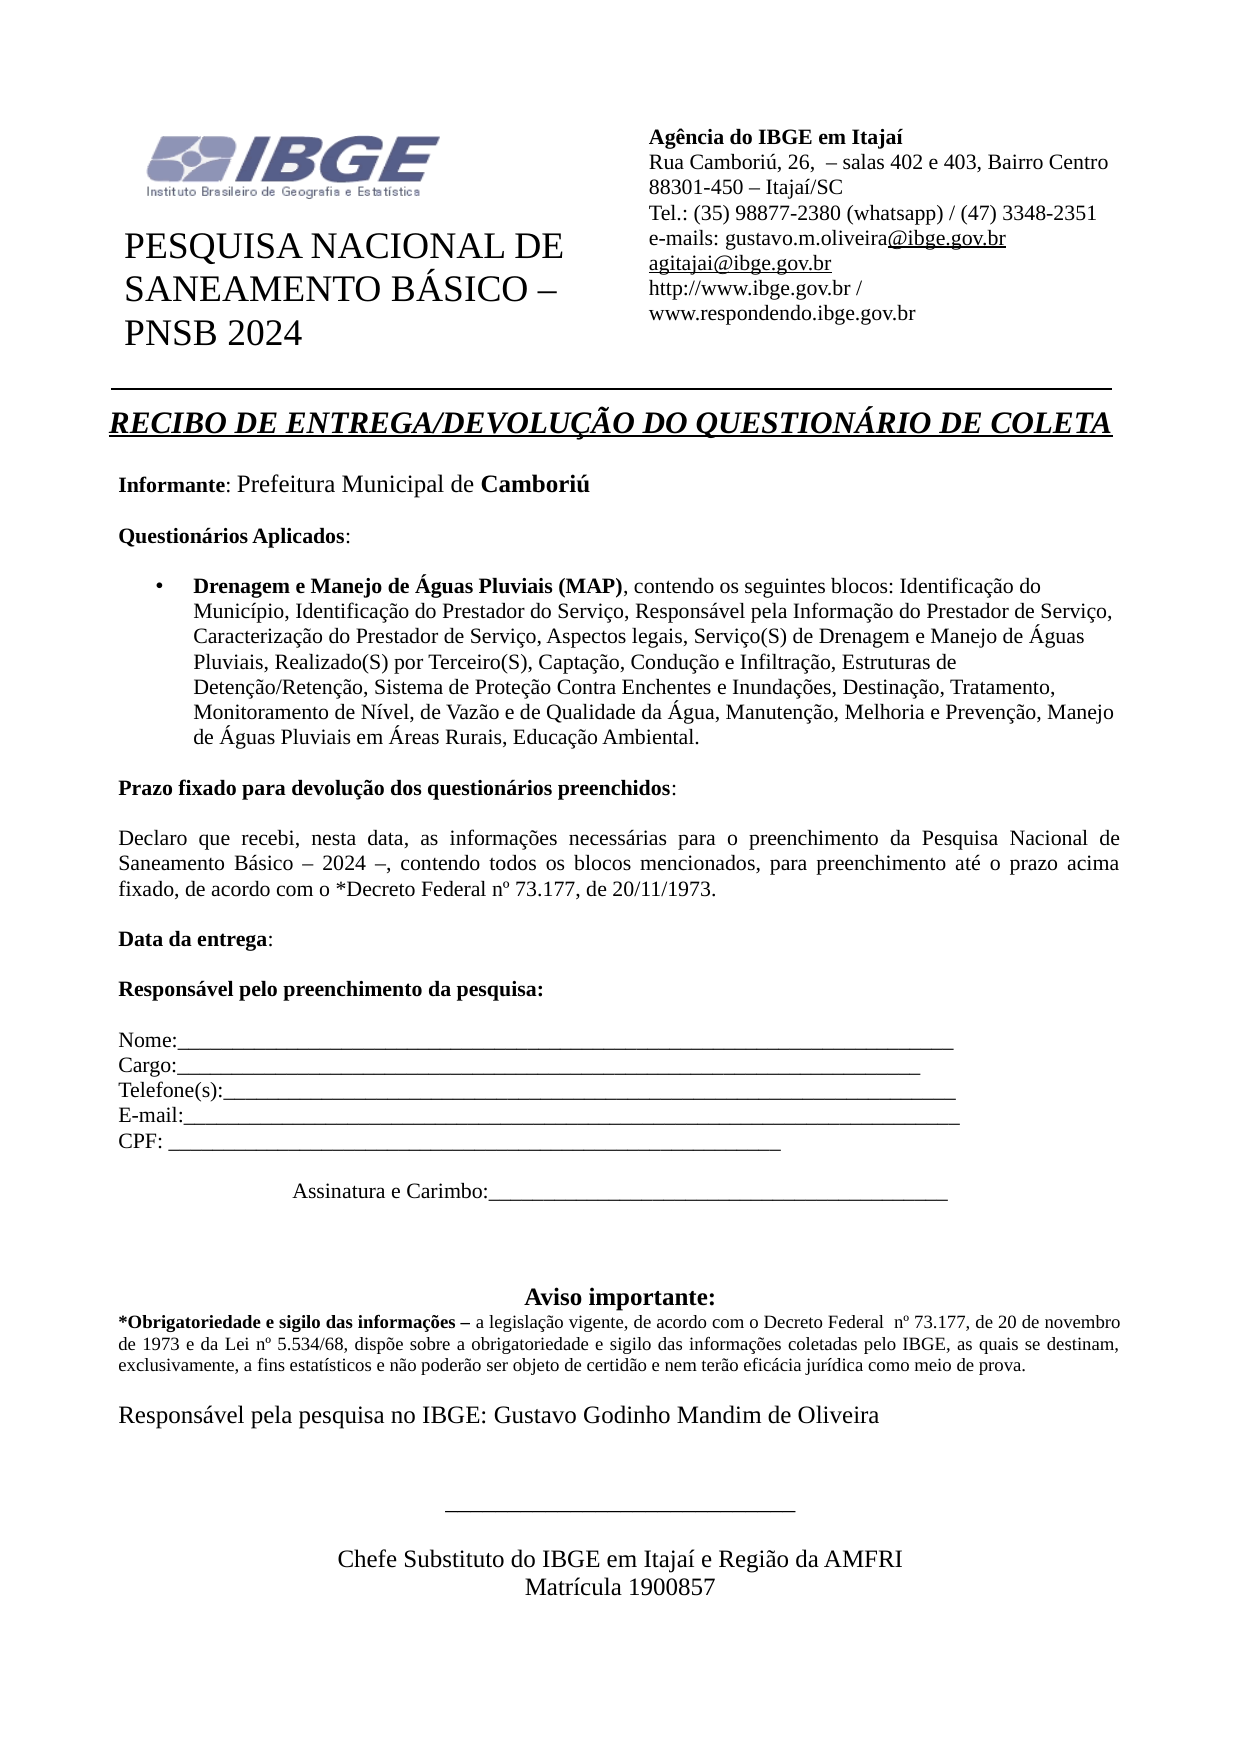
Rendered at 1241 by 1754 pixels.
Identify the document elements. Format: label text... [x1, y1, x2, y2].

text Assinatura e Carimbo:__________________________________________ [118, 1178, 1122, 1203]
table_header Agência do IBGE em Itajaí Rua Camboriú, 26, – salas 402 e 403, Bairro Centro 88301-450 – Itajaí/SC Tel.: (35) 98877-2380 (whatsapp) / (47) 3348-2351 e-mails: gustavo.m.oliveira@ibge.gov.br agitajai@ibge.gov.br http://www.ibge.gov.br / www.respondendo.ibge.gov.br [643, 118, 1122, 359]
text Prazo fixado para devolução dos questionários preenchidos: [118, 775, 1122, 800]
list Drenagem e Manejo de Águas Pluviais (MAP), contendo os seguintes blocos: Identificação do Município, Identificação do Prestador do Serviço, Responsável pela Informação do Prestador de Serviço, Caracterização do Prestador de Serviço, Aspectos legais, Serviço(S) de Drenagem e Manejo de Águas Pluviais, Realizado(S) por Terceiro(S), Captação, Condução e Infiltração, Estruturas de Detenção/Retenção, Sistema de Proteção Contra Enchentes e Inundações, Destinação, Tratamento, Monitoramento de Nível, de Vazão e de Qualidade da Água, Manutenção, Melhoria e Prevenção, Manejo de Águas Pluviais em Áreas Rurais, Educação Ambiental. [156, 573, 1122, 749]
picture [140, 132, 445, 201]
text Cargo:____________________________________________________________________ [118, 1052, 1122, 1077]
text Matrícula 1900857 [118, 1572, 1122, 1601]
text E-mail:_______________________________________________________________________ [118, 1102, 1122, 1128]
text Responsável pela pesquisa no IBGE: Gustavo Godinho Mandim de Oliveira [118, 1400, 1122, 1429]
text Telefone(s):___________________________________________________________________ [118, 1077, 1122, 1102]
table_header [111, 390, 1112, 404]
text *Obrigatoriedade e sigilo das informações – a legislação vigente, de acordo com o Decreto Federal nº 73.177, de 20 de novembro de 1973 e da Lei nº 5.534/68, dispõe sobre a obrigatoriedade e sigilo das informações coletadas pelo IBGE, as quais se destinam, exclusivamente, a fins estatísticos e não poderão ser objeto de certidão e nem terão eficácia jurídica como meio de prova. [118, 1311, 1122, 1376]
text ____________________________ [118, 1486, 1122, 1515]
text Questionários Aplicados: [118, 523, 1122, 548]
text Chefe Substituto do IBGE em Itajaí e Região da AMFRI [118, 1544, 1122, 1572]
text RECIBO DE ENTREGA/DEVOLUÇÃO DO QUESTIONÁRIO DE COLETA [99, 404, 1122, 440]
text Responsável pelo preenchimento da pesquisa: [118, 976, 1122, 1002]
text Data da entrega: [118, 926, 1122, 951]
text Nome:_______________________________________________________________________ [118, 1027, 1122, 1052]
text Aviso importante: [118, 1282, 1122, 1311]
text CPF: ________________________________________________________ [118, 1128, 1122, 1153]
text Informante: Prefeitura Municipal de Camboriú [118, 469, 1122, 497]
table_header PESQUISA NACIONAL DE SANEAMENTO BÁSICO – PNSB 2024 [118, 118, 643, 359]
text Declaro que recebi, nesta data, as informações necessárias para o preenchimento da Pesquisa Nacional de Saneamento Básico – 2024 –, contendo todos os blocos mencionados, para preenchimento até o prazo acima fixado, de acordo com o *Decreto Federal nº 73.177, de 20/11/1973. [118, 825, 1122, 901]
